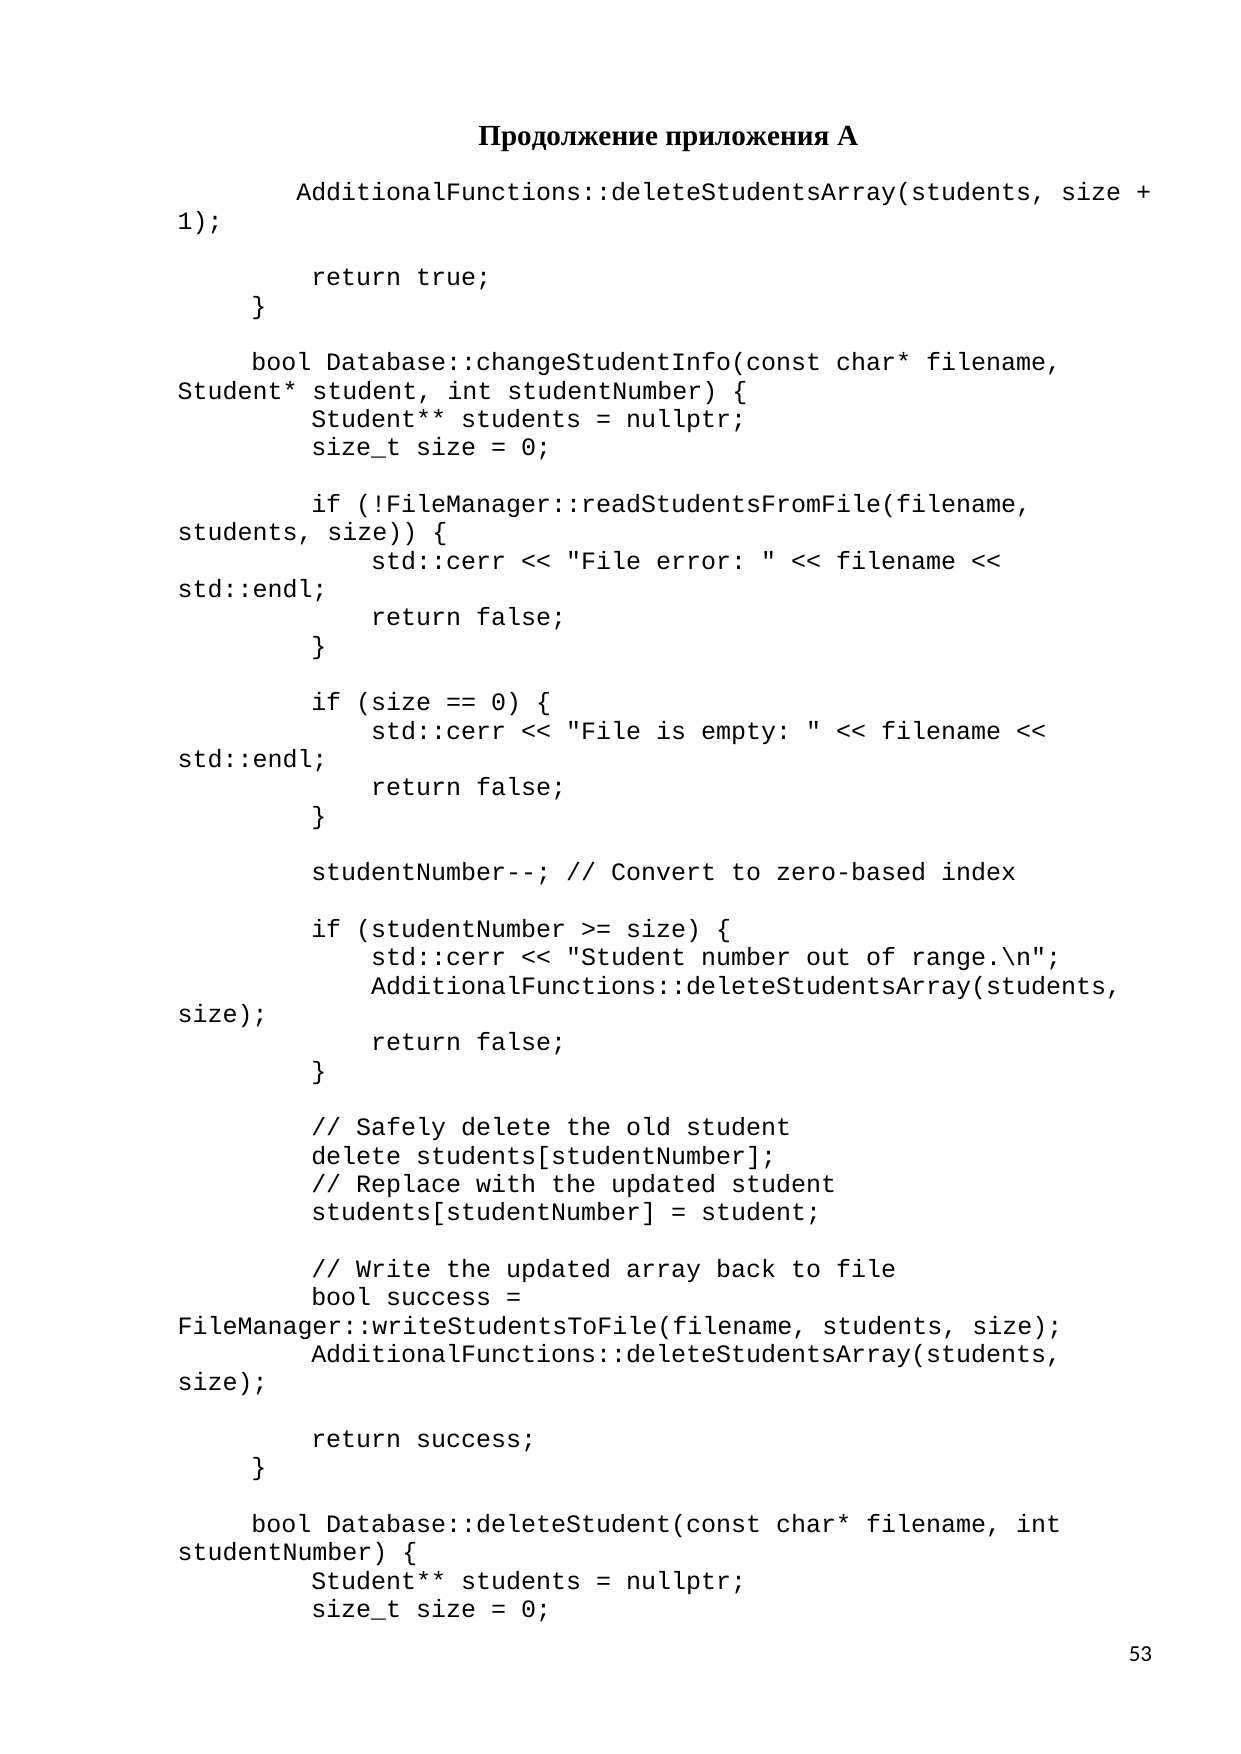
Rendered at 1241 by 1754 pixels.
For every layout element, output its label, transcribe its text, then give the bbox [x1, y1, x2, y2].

text std::cerr << "File error: " << filename << std::endl; [177, 548, 1152, 605]
text return false; [177, 775, 1152, 803]
text Student** students = nullptr; [177, 407, 1152, 435]
text } [177, 1058, 1152, 1087]
text } [177, 633, 1152, 662]
text return false; [177, 1030, 1152, 1058]
text // Write the updated array back to file [177, 1257, 1152, 1285]
text } [177, 293, 1152, 322]
text Student** students = nullptr; [177, 1568, 1152, 1597]
text AdditionalFunctions::deleteStudentsArray(students, size); [177, 973, 1152, 1030]
text bool success = FileManager::writeStudentsToFile(filename, students, size); [177, 1285, 1152, 1342]
text return true; [177, 265, 1152, 293]
text if (size == 0) { [177, 690, 1152, 718]
text students[studentNumber] = student; [177, 1200, 1152, 1228]
text return success; [177, 1427, 1152, 1455]
text std::cerr << "File is empty: " << filename << std::endl; [177, 718, 1152, 775]
text bool Database::deleteStudent(const char* filename, int studentNumber) { [177, 1512, 1152, 1568]
subtitle Продолжение приложения А [177, 118, 1152, 152]
text studentNumber--; // Convert to zero-based index [177, 860, 1152, 888]
text size_t size = 0; [177, 1597, 1152, 1625]
text return false; [177, 605, 1152, 633]
text delete students[studentNumber]; [177, 1143, 1152, 1172]
text AdditionalFunctions::deleteStudentsArray(students, size + 1); [177, 180, 1152, 237]
text // Replace with the updated student [177, 1172, 1152, 1200]
text size_t size = 0; [177, 435, 1152, 463]
text std::cerr << "Student number out of range.\n"; [177, 945, 1152, 973]
text } [177, 1455, 1152, 1483]
text if (!FileManager::readStudentsFromFile(filename, students, size)) { [177, 492, 1152, 548]
text bool Database::changeStudentInfo(const char* filename, Student* student, int studentNumber) { [177, 350, 1152, 407]
text AdditionalFunctions::deleteStudentsArray(students, size); [177, 1342, 1152, 1398]
text // Safely delete the old student [177, 1115, 1152, 1143]
text if (studentNumber >= size) { [177, 917, 1152, 945]
text } [177, 803, 1152, 832]
